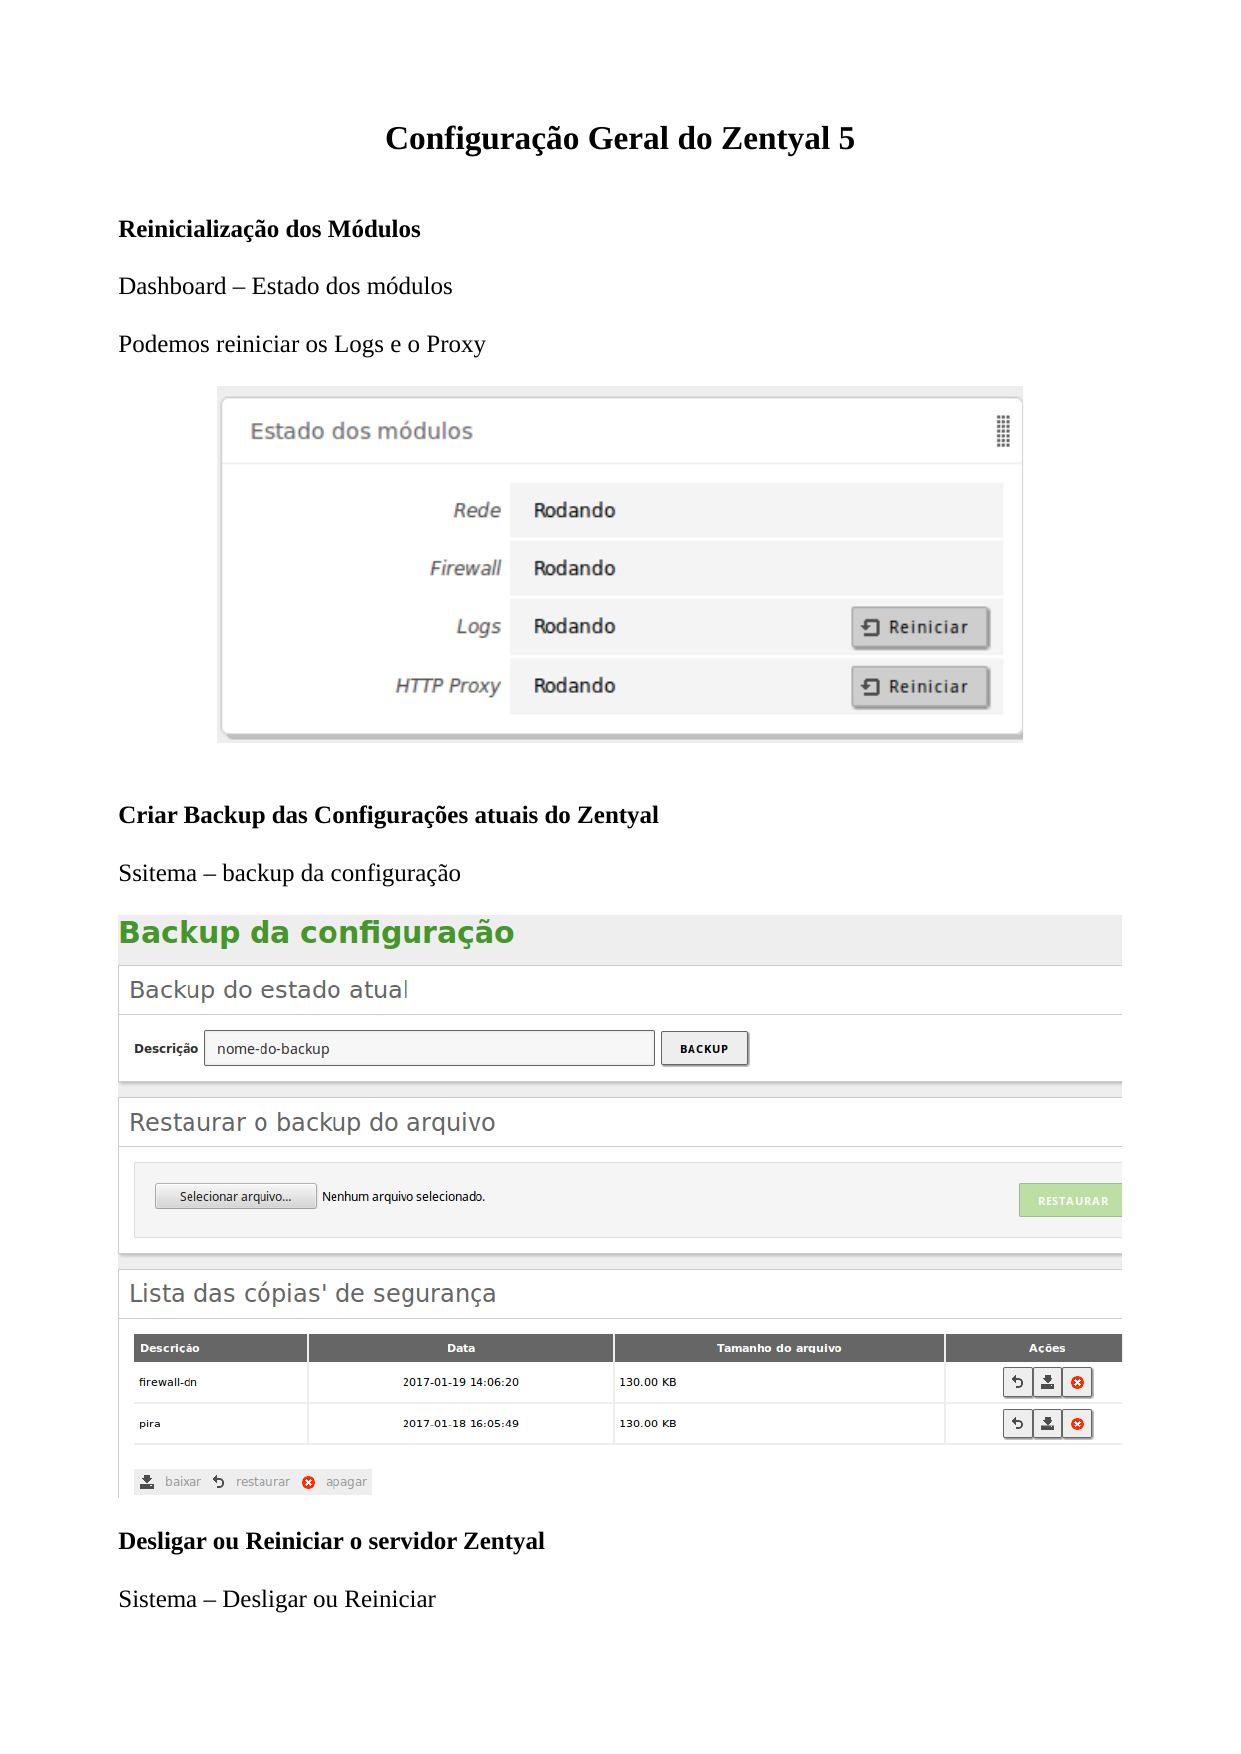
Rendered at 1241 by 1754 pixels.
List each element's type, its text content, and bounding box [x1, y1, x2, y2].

text Podemos reiniciar os Logs e o Proxy [118, 329, 1122, 358]
text Dashboard – Estado dos módulos [118, 271, 1122, 300]
text Sistema – Desligar ou Reiniciar [118, 1584, 1122, 1612]
picture [118, 915, 1123, 1498]
text Ssitema – backup da configuração [118, 858, 1122, 886]
text Configuração Geral do Zentyal 5 [118, 118, 1122, 156]
text Desligar ou Reiniciar o servidor Zentyal [118, 1526, 1122, 1555]
picture [217, 386, 1024, 743]
text Reinicialização dos Módulos [118, 214, 1122, 243]
text Criar Backup das Configurações atuais do Zentyal [118, 800, 1122, 829]
